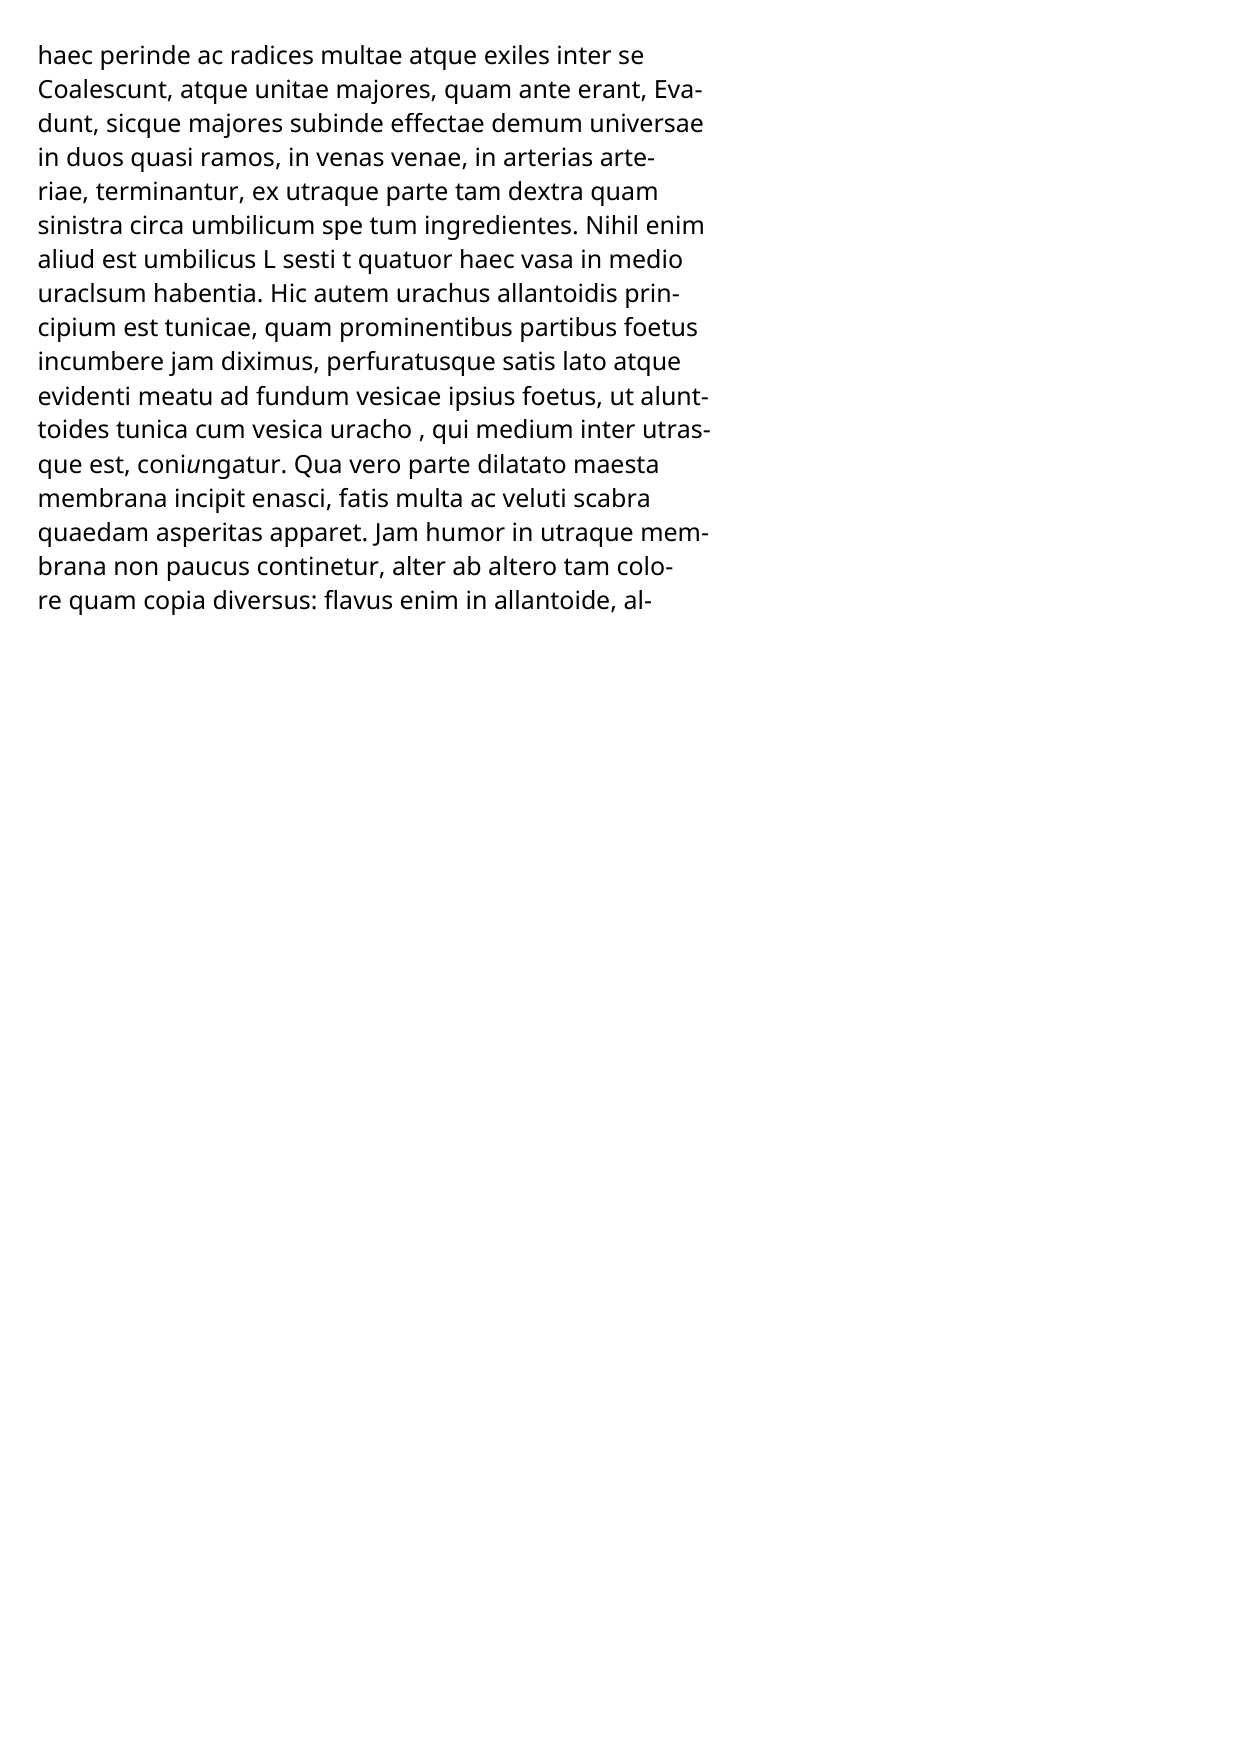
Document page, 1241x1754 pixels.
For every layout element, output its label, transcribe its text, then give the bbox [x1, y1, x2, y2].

text haec perinde ac radices multae atque exiles inter se Coalescunt, atque unitae majores, quam ante erant, Eva- dunt, sicque majores subinde effectae demum universae in duos quasi ramos, in venas venae, in arterias arte- riae, terminantur, ex utraque parte tam dextra quam sinistra circa umbilicum spe tum ingredientes. Nihil enim aliud est umbilicus L sesti t quatuor haec vasa in medio uraclsum habentia. Hic autem urachus allantoidis prin- cipium est tunicae, quam prominentibus partibus foetus incumbere jam diximus, perfuratusque satis lato atque evidenti meatu ad fundum vesicae ipsius foetus, ut alunt- toides tunica cum vesica uracho , qui medium inter utras- que est, coniungatur. Qua vero parte dilatato maesta membrana incipit enasci, fatis multa ac veluti scabra quaedam asperitas apparet. Jam humor in utraque mem- brana non paucus continetur, alter ab altero tam colo- re quam copia diversus: flavus enim in allantoide, al- [37, 37, 1203, 617]
